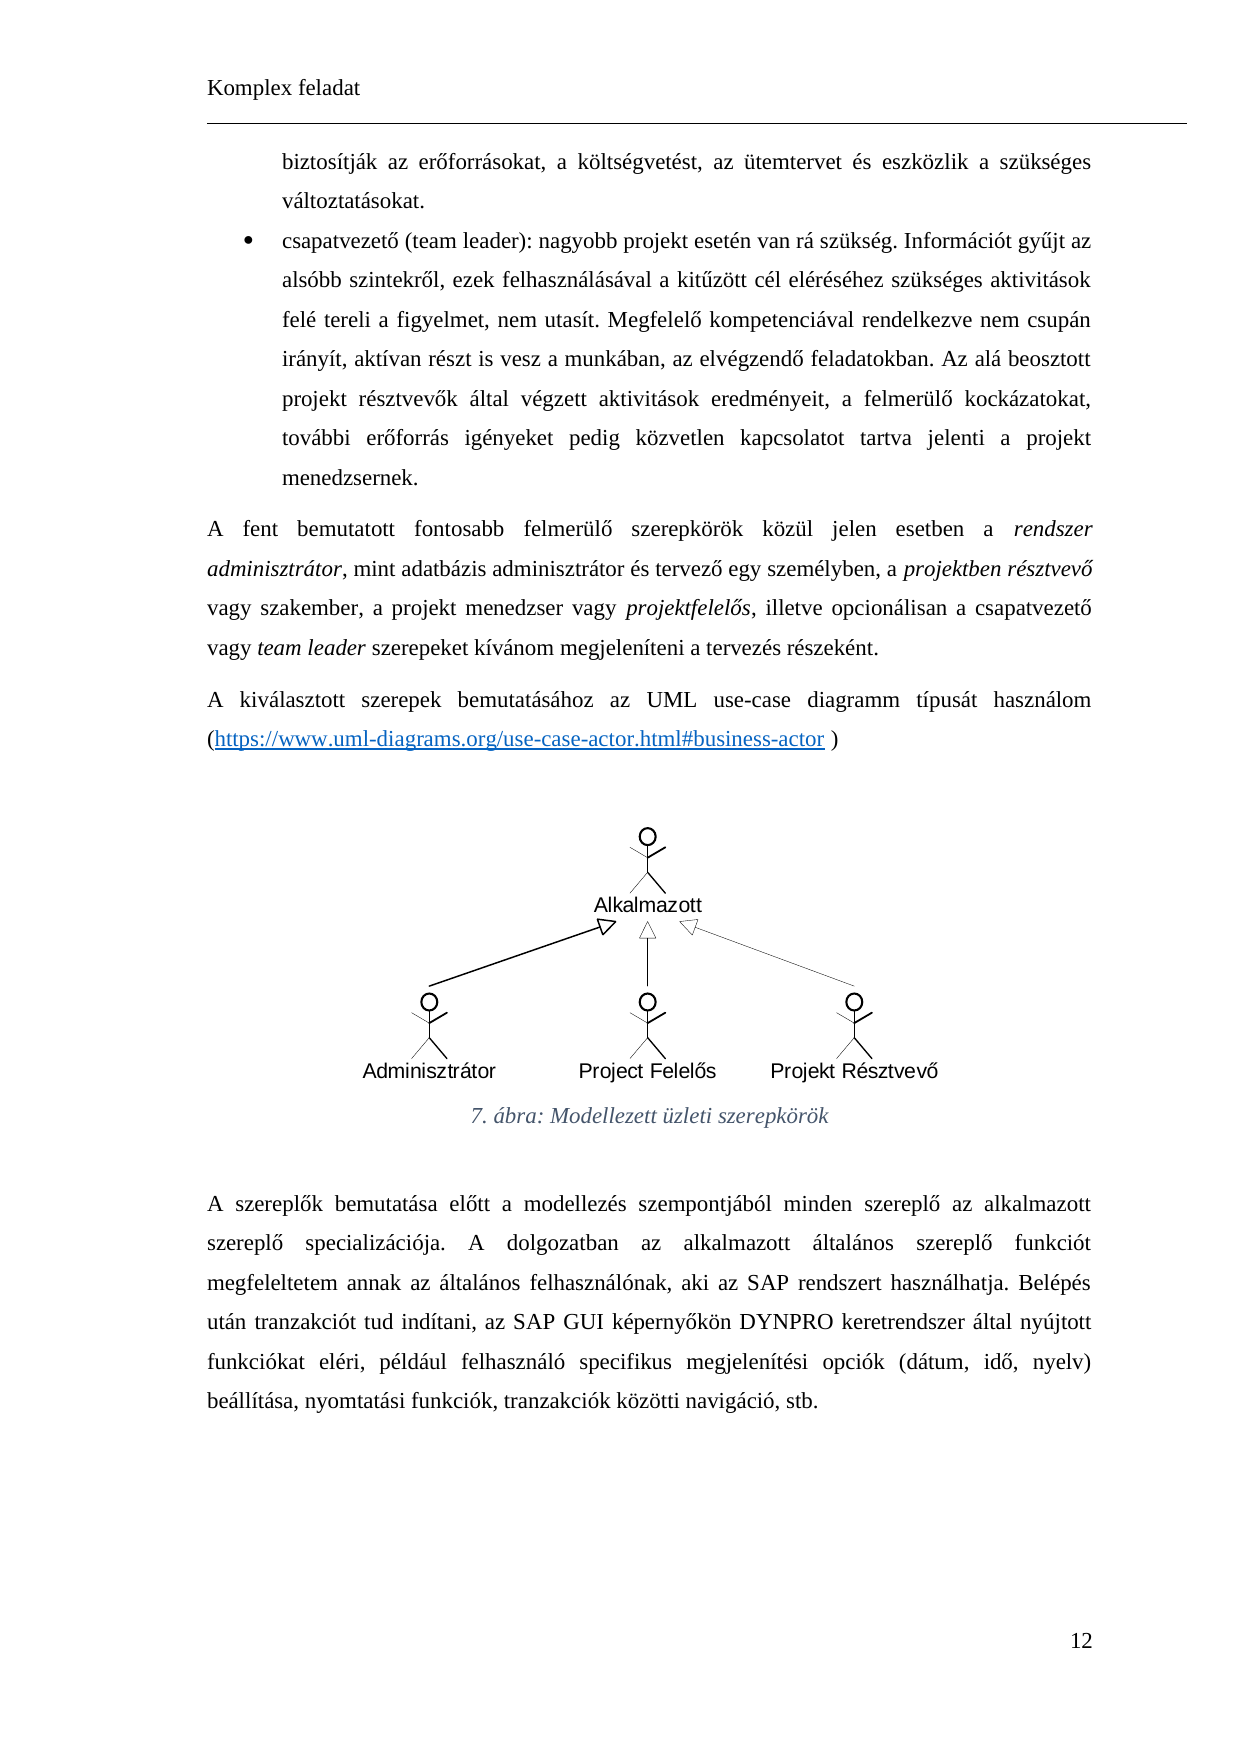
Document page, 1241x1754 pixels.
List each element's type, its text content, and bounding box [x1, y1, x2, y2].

text A szereplők bemutatása előtt a modellezés szempontjából minden szereplő az alkalmazott szereplő specializációja. A dolgozatban az alkalmazott általános szereplő funkciót megfeleltetem annak az általános felhasználónak, aki az SAP rendszert használhatja. Belépés után tranzakciót tud indítani, az SAP GUI képernyőkön DYNPRO keretrendszer által nyújtott funkciókat eléri, például felhasználó specifikus megjelenítési opciók (dátum, idő, nyelv) beállítása, nyomtatási funkciók, tranzakciók közötti navigáció, stb. [207, 1190, 1092, 1414]
text A fent bemutatott fontosabb felmerülő szerepkörök közül jelen esetben a rendszer adminisztrátor, mint adatbázis adminisztrátor és tervező egy személyben, a projektben résztvevő vagy szakember, a projekt menedzser vagy projektfelelős, illetve opcionálisan a csapatvezető vagy team leader szerepeket kívánom megjeleníteni a tervezés részeként. [207, 516, 1092, 660]
text 7. ábra: Modellezett üzleti szerepkörök [207, 1102, 1092, 1128]
list csapatvezető (team leader): nagyobb projekt esetén van rá szükség. Információt gyűjt az alsóbb szintekről, ezek felhasználásával a kitűzött cél eléréséhez szükséges aktivitások felé tereli a figyelmet, nem utasít. Megfelelő kompetenciával rendelkezve nem csupán irányít, aktívan részt is vesz a munkában, az elvégzendő feladatokban. Az alá beosztott projekt résztvevők által végzett aktivitások eredményeit, a felmerülő kockázatokat, további erőforrás igényeket pedig közvetlen kapcsolatot tartva jelenti a projekt menedzsernek. [244, 227, 1092, 490]
text A kiválasztott szerepek bemutatásához az UML use-case diagramm típusát használom (https://www.uml-diagrams.org/use-case-actor.html#business-actor ) [207, 686, 1092, 752]
list biztosítják az erőforrásokat, a költségvetést, az ütemtervet és eszközlik a szükséges változtatásokat. [244, 148, 1092, 213]
